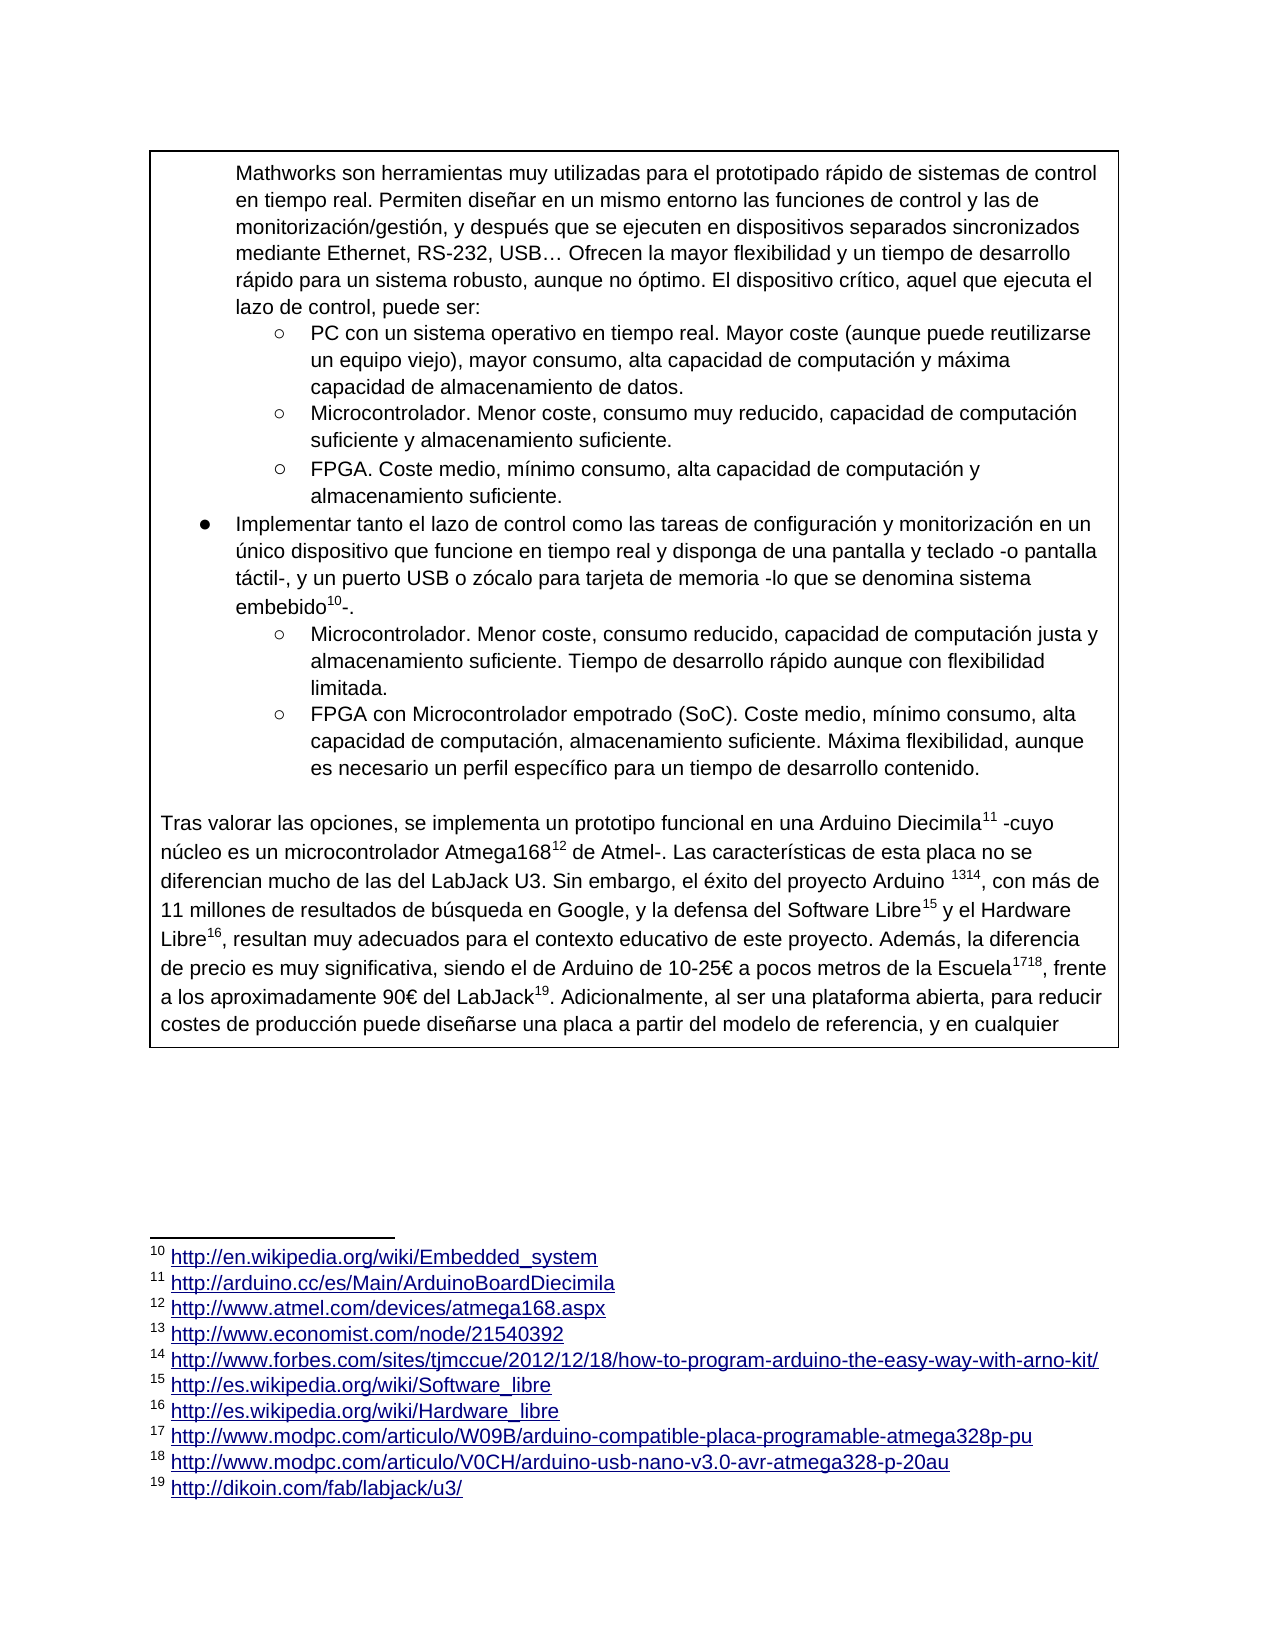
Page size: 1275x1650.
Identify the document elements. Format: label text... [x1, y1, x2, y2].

table_cell La idea surgió del interés del alumno por explorar la energía del mar, fuente de aprovechamiento inagotable y que cuenta con un desarrollo notable sobre todo en Escocia. Así mismo, como en el laboratorio se dispone del montaje de un tanque para la producción de oleaje, se propuso experimentar un modelo en particular, adecuado para las zonas cercanas a la costa del País Vasco y también para el ensayo. La tecnología a utilizar se denomina columna de agua oscilante (OWC, Oscilating Water Column), actualmente considerada la más madura para el aprovechamiento energético de las olas. Además, nuestro país ya cuenta con este tipo de instalación desde julio del 2011 en Mutriku, siendo la primera del mundo con configuración de más de una turbina. La empresa encargada de desarrollar esta tecnología fue la escocesa Wavegen. Junto con esto, existen numerosos proyectos de universitarios e investigadores que servirán de inspiración y de aprendizaje en la materia, como por ejemplo el trabajo por dos alumnos de la Universidad de Wisconsin Madison. La importancia de este proyecto recae en la necesidad de generar suministro eléctrico evitando contaminar el medio ambiente, queriendo ser parte del fomento de nuevas tecnologías capaces de crear empleo y aumentar el bienestar de las personas. No obstante, como está aún en desarrollo, lo que se pretende es despertar el interés entre el alumnado, elaborando un prototipo y unas pautas a seguir para validar las simulaciones mediante un caso real. Dando así cabida a ejemplos más atractivos para la asignatura de Mecánica de Fluidos o CFD. El funcionamiento de una instalación OWC para el aprovechamiento de las olas es sencillo y como se a citado anteriormente, totalmente inocuo para el entorno. Cuando la ola llega, el nivel de agua asciende por el interior de las cámaras, comprimiendo el aire que hay en el interior y expulsándolo a través de una pequeña apertura superior. Esto hace que el aire comprimido salga a gran velocidad, provocando el giro de las turbinas. Cuando el nivel de agua desciende, crea un vacío en el interior de la cámara succionando aire a través de la apertura superior, impulsando nuevamente las turbinas. El diseño de las mismas hace que giren en el mismo sentido independientemente de la dirección del aire. Por tanto, es el propio aire comprimido el que acciona las turbinas, y no directamente el agua del mar. Los generadores eléctricos conectados a las turbinas, producirán la energía eléctrica. Se dispone de: Un motor de corriente continua con su correspondiente etapa de potencia (driver) para mover la pala. Dispone de una consigna de entrada con módulo ±2,5V y un offset de 5V. Se desconocen el modelo de motor y las características y topología del driver. Tarjeta de adquisición por USB basada en microcontrolador (Labjack U3), de la que se utilizan tres entradas analógicas de rango 0 – 2,36V y una salida de rango 0 – 5V. Sensor resistivo lineal de posición de XXcm y XKXX, con un divisor de tensión pasivo (XKXX/XKXX) para adaptar la salida al rango de entrada de la tarjeta. Dos sensores de distancia ultrasónicos con un rango de medida de XXX-XXXmm y salida de rango, adaptadas a la entrada de la tarjeta con conversores pasivos (XKXX/). Los requisitos del cliente son: Disponer de diferentes trayectorias para generar varios tipos de ola caracterizadas por su amplitud, longitud de onda, periodo. Poder monitorizar y registrar los tres sensores para el análisis posterior de los datos de experimentación. Poder guardar y cargar configuraciones definidas por el usuario para reproducir experimentos con la misma ola.. Disponer de una interfaz gráfica (GUI) para interactuar con el sistema y abstraer al usuario del sistema de control. Sin un estudio previo de las características dinámicas del sistema, a mediados de abril de 2014 se diseña una aplicación básica en Labview (National Instruments) con las siguientes características: Selección de diferentes tipos de trayectoria (forma senoidal/cuadrada/triangular, amplitud y 0 – 10cm frecuencia 0 – 10Hz). Controlador PID para reducir el error entre la referencia y la posición leída por el canal analógico X, que actúa en el driver mediante la DAC X. Monitorización de las variables de consigna, posición y salida de control por un lado, y de los sensores de distancia por otro. Antes de proceder al control en lazo cerrado, se ejecutan el panel de test de LabJack y la aplicación en un portátil Satellite-C660 con Windows 7, conectando las entradas/salidas selectivamente. Se validan los resultados de lectura a través de los canales analógicos por separado. Al comprobar la respuesta del motor a las variaciones manuales en la consigna del driver, se detecta que existe una latencia notable (de al menos un segundo). Se realizan varias pruebas de (auto)ajuste del controlador (Kp, Ki, Kd y Ts), obteniéndose resultados oscilantes prácticamente independientes de los parámetros. Se concluye que no es posible un control causal, puesto que los retardos en el lazo de control compuesto por Windows 7 + tarjeta USB + driver impiden la ejecución en tiempo real y la latencia de comunicación es muy superior al tiempo de computación. Aunque el carácter oscilante del sistema ante una entrada constante pudiera parecer adecuada para la aplicación buscada, es importante resaltar que se trata de una oscilación difícilmente controlable, por lo que se reduce la configurabilidad para obtener diferentes tipos de ola. Se confirman las conclusiones con el alumno que realizó la primera programación en el marco de un convenio de Cooperación Educativa y con personas entendidas en el diseño de sistemas de control. Se plantean varias soluciones de implementación para garantizar el cumplimiento de los requisitos establecidos por el cliente: Mantener el lazo de control en un equipo con Windows 7 Control predictivo. Existen técnicas avanzadas (y complejas) de control para regular sistemas con latencias largas y variables. Sin embargo, teniendo en cuenta la aplicación buscada, resulta excesivamente costoso su desarrollo analítico. Control “pseudo-predictivo”. La tarjeta LabJack U3 está basada en un microcontrolador. Aunque éste no es programable por completo, sí permite utilizar alguno de los contadores para generar pulsos en el rango de los ms. Mediante un estudio en profundidad de las librerías (en C o VIs de bajo nivel) y un análisis empírico exhaustivo, pueden compensarse parcialmente la variabilidad y longitud del retardo en el lazo. El algoritmo a computar es realmente simple, por lo que su ejecución es trivial en comparación con cómo el sistema operativo ordena la prioridad de los procesos. En este sentido, los sistemas anteriores tienen una fuerte dependencia del equipo que se utilice, y pueden requerir un re-estudio prácticamente completo y/o el ajuste del propio sistema operativo para reducir conflictos. Su uso puede frustrar las posibilidades de personalización del tipo de ola, ya que se utilizan todos los recursos para rozar el límite de estabilidad del sistema y no queda mucho margen de mejora. Implementar el lazo de control en un dispositivo que funcione en tiempo real, y utilizar un segundo dispositivo para tareas de usuario (configuración y monitorización). Tanto Labview Real-Time de National-Instruments como Real-Time Windows Target y xPC Target de Mathworks son herramientas muy utilizadas para el prototipado rápido de sistemas de control en tiempo real. Permiten diseñar en un mismo entorno las funciones de control y las de monitorización/gestión, y después que se ejecuten en dispositivos separados sincronizados mediante Ethernet, RS-232, USB… Ofrecen la mayor flexibilidad y un tiempo de desarrollo rápido para un sistema robusto, aunque no óptimo. El dispositivo crítico, aquel que ejecuta el lazo de control, puede ser: PC con un sistema operativo en tiempo real. Mayor coste (aunque puede reutilizarse un equipo viejo), mayor consumo, alta capacidad de computación y máxima capacidad de almacenamiento de datos. Microcontrolador. Menor coste, consumo muy reducido, capacidad de computación suficiente y almacenamiento suficiente. FPGA. Coste medio, mínimo consumo, alta capacidad de computación y almacenamiento suficiente. Implementar tanto el lazo de control como las tareas de configuración y monitorización en un único dispositivo que funcione en tiempo real y disponga de una pantalla y teclado -o pantalla táctil-, y un puerto USB o zócalo para tarjeta de memoria -lo que se denomina sistema embebido-. Microcontrolador. Menor coste, consumo reducido, capacidad de computación justa y almacenamiento suficiente. Tiempo de desarrollo rápido aunque con flexibilidad limitada. FPGA con Microcontrolador empotrado (SoC). Coste medio, mínimo consumo, alta capacidad de computación, almacenamiento suficiente. Máxima flexibilidad, aunque es necesario un perfil específico para un tiempo de desarrollo contenido. Tras valorar las opciones, se implementa un prototipo funcional en una Arduino Diecimila -cuyo núcleo es un microcontrolador Atmega168 de Atmel-. Las características de esta placa no se diferencian mucho de las del LabJack U3. Sin embargo, el éxito del proyecto Arduino , con más de 11 millones de resultados de búsqueda en Google, y la defensa del Software Libre y el Hardware Libre, resultan muy adecuados para el contexto educativo de este proyecto. Además, la diferencia de precio es muy significativa, siendo el de Arduino de 10-25€ a pocos metros de la Escuela, frente a los aproximadamente 90€ del LabJack. Adicionalmente, al ser una plataforma abierta, para reducir costes de producción puede diseñarse una placa a partir del modelo de referencia, y en cualquier caso la flexibilidad de programación es mucho mayor. Para reducir el desarrollo del prototipo a dos días y validar en una semana que un microcontrolador es suficiente para un control robusto, en mayo de 2014 el controlador se escribe en un sketch de Arduino. Se utiliza la librería Timer1 para garantizar el periodo de ejecución del lazo de control y se modifica la librería PID para optimizar el peso del programa. También se describen trayectorias básicas: senoidales, triangulares y cuadradas, de amplitud y frecuencia fijas. Se escribe una comunicación serie-USB básica para arrancar el sistema -r-, pararlo -s-, cambiar el tipo de trayectoria -m0, m1 o m2, respectivamente-, y cambiar los parámetros del PID -p00.00, i00.00 y d00.00-. Al mismo tiempo, en cada iteración la placa devuelve el valor de consigna, posición y salida. El tiempo de muestreo se establece en 10ms. El sketch funcional puede consultarse en “sketch_tanqueolas.ino”. Se realiza el montaje indicado en “tanqueolas_bb.pdf” y “tanqueolas_esquema.pdf”. Cabe indicar que el conector de cinco contactos representa los puntos de lectura para un osciloscopio, o para utilizar la Labjack U3 en paralelo para verificación. Sin embargo, como se indicará más adelante, la conexión de ésta provoca variaciones en las lecturas y finalmente sólo se lee de forma analógica la señal de posición del motor. En el script “graph_matlab.m” puede verse un ejemplo de cómo leer y graficar los datos devueltos por el puerto USB mapeado como COM. Se valida el prototipo comprobando que el motor responde causalmente a diferentes trayectorias y ajustes del controlador. Se comprueba que mediante los parámetros del controlador puede llevarse a la planta desde un movimiento lento y controlado hasta a oscilaciones en el límite de la estabilidad. A continuación se exponen consideraciones con respecto al hardware que podrían acelerar el tiempo de desarrollo y mejorar la robustez del sistema: El recorrido de la pala en el tanque es muy reducido en relación a las dimensiones de la misma y del motor. Debido al diseño de la transmisión, para lograr un movimiento oscilante el motor debe girar en ambos sentidos alternativamente y con periodos relativamente cortos. Por este hecho, desde el punto de vista del control, se observan dos aspectos críticos: La unión entre el eje del motor y el tornillo que convierte en lineal el movimiento rotario sufre fuertes fatigas en cada cambio de sentido, mayores cuanto mayor sea la frecuencia, o más aceleración se requiera. Este hecho provoca desgaste y con el tiempo se producen holguras. Éstas se traducen en retardos variables en la respuesta del sistema y debe considerase su impacto. Aún sin conocer la topología del driver de potencia, debe variarse el sentido de circulación de la corriente por el devanado del motor para modificar el sentido de giro. Esto provoca corrientes encontradas y pérdidas. Parte de la energía se traduce en frenado, y otra parte puede aprovecharse mediante sistemas de recuperación. Cualquiera de estas soluciones implica un retardo en el cambio de sentido de giro. No puede ser tan rápido como lo es un cambio de velocidad. Con mayor o menor retardo, implica esperar a frenar el motor e iniciar el giro en el sentido contrario, debiendo tener en consideración la inercia del agua al calcular el par de arranque. Por lo anterior, sin profundizar en la complejidad mecánica, puede mejorarse la robustez y durabilidad del sistema modificando la transmisión para que el movimiento rotatorio del eje del motor se traduzca en movimiento oscilatorio y no lineal. El control de posición (típicamente bipolar) se traduce en control de velocidad (típicamente unipolar), y se reducen los retardos introducidos por el arranque/cambio de sentido. Una relación de engranajes adecuada puede redundar en un máximo aprovechamiento del régimen óptimo de trabajo del motor. Independientemente de las consideraciones anteriores, para definir adecuadamente los parámetros del controlador (Kp, Ki, Kd,y Ts), es necesario obtener un modelo del sistema: Numérico: cuantificación, resolución, rangos... Ancho de banda en lazo abierto y cerrado Latencias y retardos: filtros, driver, adquisición, computación… Pueden utilizarse técnicas de autotuning para facilitar el ajuste. O autotuning online (adaptive) para mejorar la respuesta ante el efecto del agua. Teniendo en cuenta las características del sistema, es importante evitar sobreamortiguaciones antes cambios en la referencia. Como se ha explicado antes, los cambios de sentido introducen retardos por la necesidad de parar y volver a arrancar el motor. Las configuraciones sobreamortiguadas pueden provocar avances intermitentes del motor y grandes consumos. Por otro lado, si la consigna requiere un cambio rápido, a veces el driver no es capaz de dar potencia suficiente y se bloquea, siendo necesario reiniciar el sistema. Los filtros y adaptadores pasivos utilizados entre los sensores y el controlador pueden perder fiabilidad si se conectan dispositivos de lectura (osciloscopios, voltimetros…). Dado el carácter didáctico del proyecto, puede ser interesante diseñar filtros y adaptadores activos (típicamente con amplificadores operacionales, utilizando topologías clásicas como Sallent-Key). Al mismo tiempo, se puede considerar ajustar el rango de las señales a 0 – 3,3V o 5V, dependiendo de la placa que se utilice. Valorar la necesidad de una DAC integrada para las oscilaciones más rápidas o si es suficiente con PWM+filtro. A la hora de llenar el tanque de agua, es importante tener en cuenta el rango de lectura de los sensores de altura para evitar saturaciones y, por tanto, lecturas incompletas. Se plantea la posibilidad de extraer varios TFG y pequeños proyectos de experimentación: I. Electrónica y/o Informática Valorar si Arduino es la plataforma adecuada para el producto final, si es más adecuado el uso de otro microcontrolador (PIC, por ejemplo), o se prefiere optar por un SoC en FPGA. Desarrollar la programación del prototipo para optimizar el código y omitir librerías innecesarias, obteniendo como resultado un diseño a bajo nivel (en C, casi ensamblador) con temporizaciones medidas. Desarrollar la comunicación serie y diseñar una GUI para la interacción del usuario. Implementar la posibilidad de guardar y cargar configuraciones predefinidas para poder reproducir experimentos. II. Electrónica Estudiar los filtros y adaptadores para mejorar sus características, y diseñar una shield con componentes SMD de tamaño similar a la Arduino Nano, para adaptarla a ésta o a cualquier placa de tamaño similar que se utilice. O diseñar una placa basada en Arduino que integre los filtros y adaptadores. Fabricar la placa diseñada. III. Regulación y control Estudiar el sistema y obtener un modelo aproximado (incluyendo todos los elementos del lazo de control) para ajustar el tiempo de muestreo y los parámetros del PID. Estudiar algoritmos de control que mejoren el rendimiento del PID. IV. Mecánica y Electrónica Estudiar el régimen de funcionamiento del motor y obtener un modelo. Diseñar un sistema de transmisión que permita el funcionamiento del motor en un solo sentido de giro, es decir, que convierta el movimiento rotatorio en oscilaciones lineales. Modificar las consignas/trayectorias y los ajustes del PID para implementar un control de velocidad y no de posición. [151, 152, 1118, 1047]
